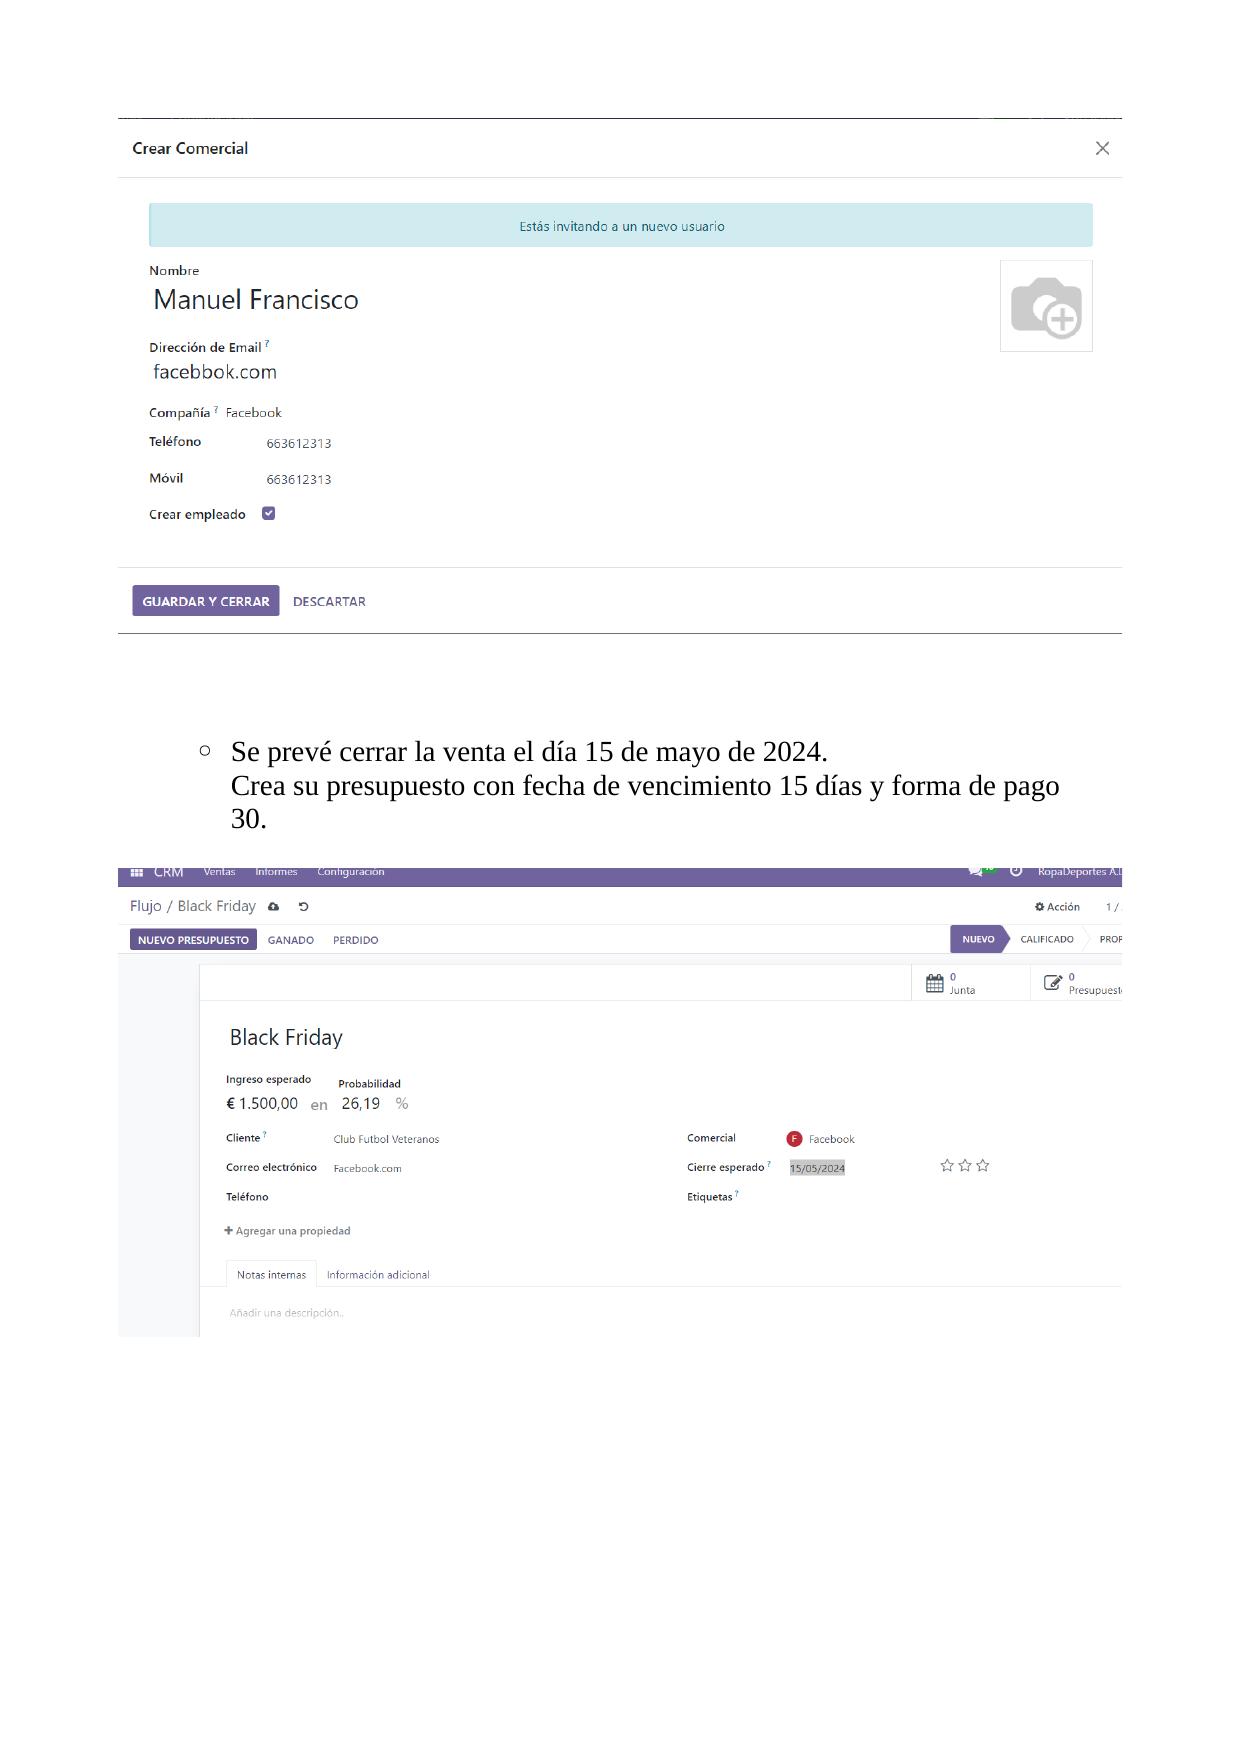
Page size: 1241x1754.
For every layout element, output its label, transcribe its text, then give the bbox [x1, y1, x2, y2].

picture [118, 868, 1123, 1337]
list 30. [193, 801, 1122, 835]
list Se prevé cerrar la venta el día 15 de mayo de 2024. [193, 734, 1122, 768]
list Crea su presupuesto con fecha de vencimiento 15 días y forma de pago [193, 768, 1122, 801]
picture [118, 118, 1123, 634]
